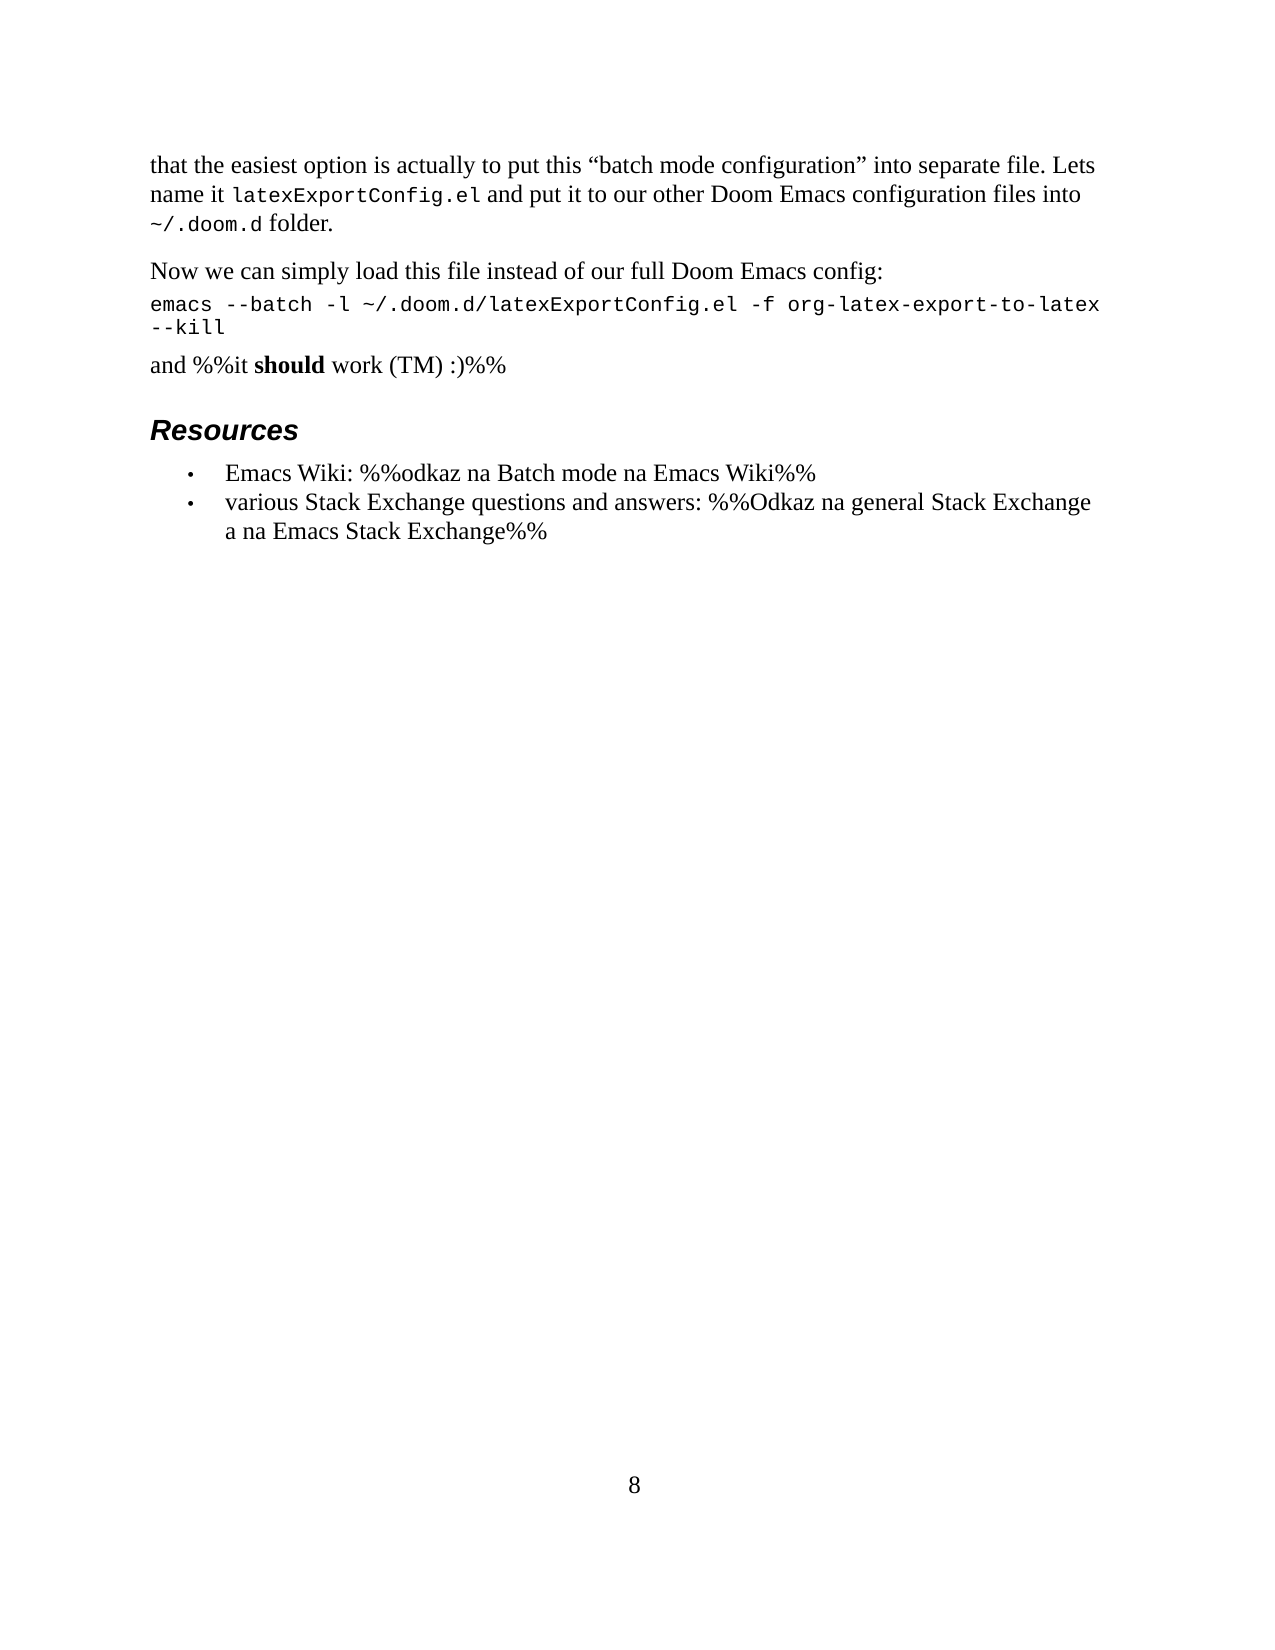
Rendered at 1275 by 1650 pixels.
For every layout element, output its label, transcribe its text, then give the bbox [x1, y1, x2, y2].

text emacs --batch -l ~/.doom.d/latexExportConfig.el -f org-latex-export-to-latex --kill [150, 293, 1125, 341]
text that the easiest option is actually to put this “batch mode configuration” into separate file. Lets name it latexExportConfig.el and put it to our other Doom Emacs configuration files into ~/.doom.d folder. [150, 150, 1125, 238]
text and %%it should work (TM) :)%% [150, 350, 1125, 378]
list Emacs Wiki: %%odkaz na Batch mode na Emacs Wiki%% [187, 458, 1125, 487]
list various Stack Exchange questions and answers: %%Odkaz na general Stack Exchange a na Emacs Stack Exchange%% [187, 487, 1125, 545]
text Now we can simply load this file instead of our full Doom Emacs config: [150, 256, 1125, 284]
subtitle Resources [150, 412, 1125, 446]
